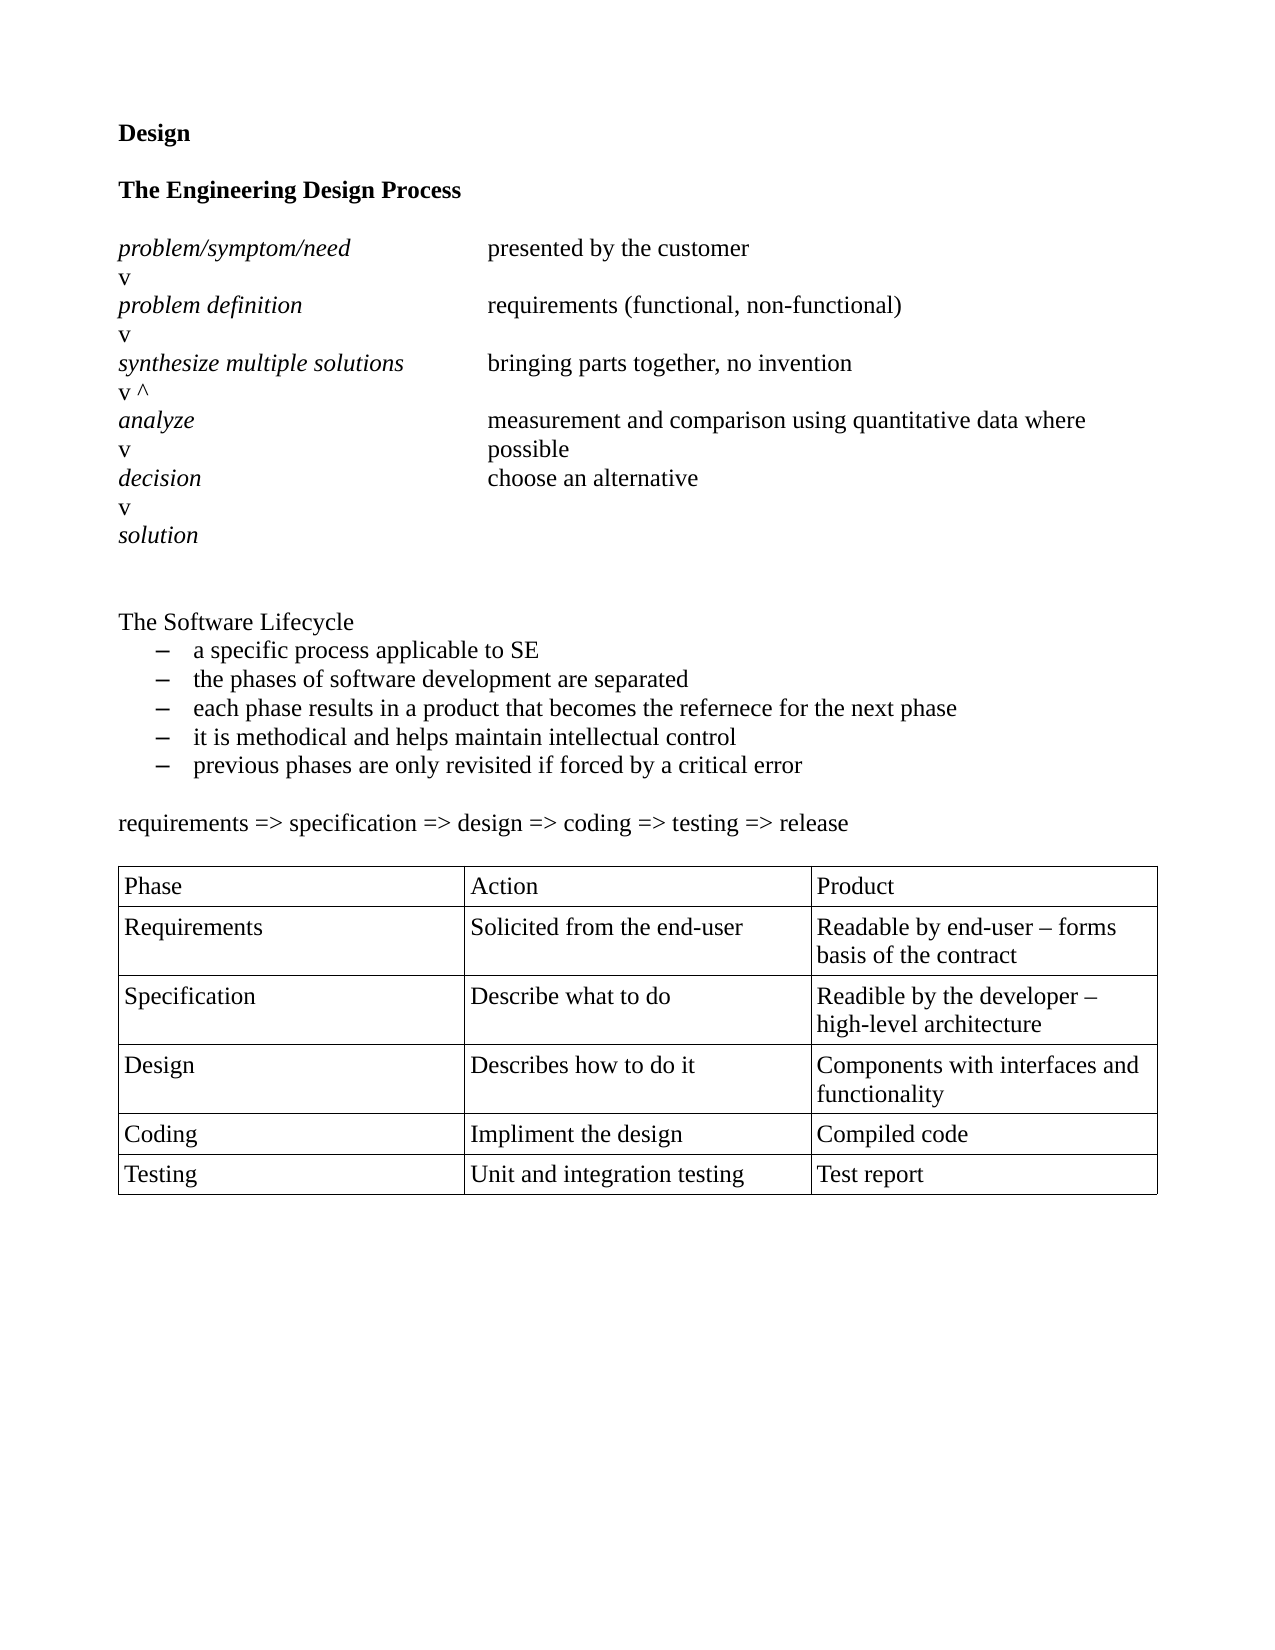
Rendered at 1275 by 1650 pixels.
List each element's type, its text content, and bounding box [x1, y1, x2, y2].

list previous phases are only revisited if forced by a critical error [156, 751, 1157, 779]
text synthesize multiple solutions bringing parts together, no invention [118, 348, 1157, 377]
text v ^ [118, 377, 1157, 406]
table_cell Solicited from the end-user [465, 907, 811, 975]
table_cell Compiled code [812, 1114, 1157, 1153]
text solution [118, 521, 1157, 549]
text analyze measurement and comparison using quantitative data where [118, 406, 1157, 434]
table_cell Testing [119, 1155, 464, 1194]
list each phase results in a product that becomes the refernece for the next phase [156, 693, 1157, 722]
table_cell Coding [119, 1114, 464, 1153]
list it is methodical and helps maintain intellectual control [156, 722, 1157, 751]
table_cell Requirements [119, 907, 464, 975]
table_header Product [812, 867, 1157, 906]
table_cell Unit and integration testing [465, 1155, 811, 1194]
text The Engineering Design Process [118, 176, 1157, 204]
table_header Phase [119, 867, 464, 906]
text v possible [118, 434, 1157, 463]
table_cell Impliment the design [465, 1114, 811, 1153]
list the phases of software development are separated [156, 664, 1157, 693]
table_cell Specification [119, 976, 464, 1044]
table_header Action [465, 867, 811, 906]
text problem definition requirements (functional, non-functional) [118, 291, 1157, 319]
text problem/symptom/need presented by the customer [118, 233, 1157, 262]
table_cell Test report [812, 1155, 1157, 1194]
list a specific process applicable to SE [156, 636, 1157, 664]
text v [118, 319, 1157, 348]
table_cell Describe what to do [465, 976, 811, 1044]
table_cell Describes how to do it [465, 1045, 811, 1113]
table_cell Components with interfaces and functionality [812, 1045, 1157, 1113]
table_cell Readible by the developer – high-level architecture [812, 976, 1157, 1044]
text v [118, 262, 1157, 291]
text The Software Lifecycle [118, 607, 1157, 636]
text Design [118, 118, 1157, 147]
table_cell Design [119, 1045, 464, 1113]
text v [118, 492, 1157, 521]
text requirements => specification => design => coding => testing => release [118, 808, 1157, 837]
text decision choose an alternative [118, 463, 1157, 492]
table_cell Readable by end-user – forms basis of the contract [812, 907, 1157, 975]
